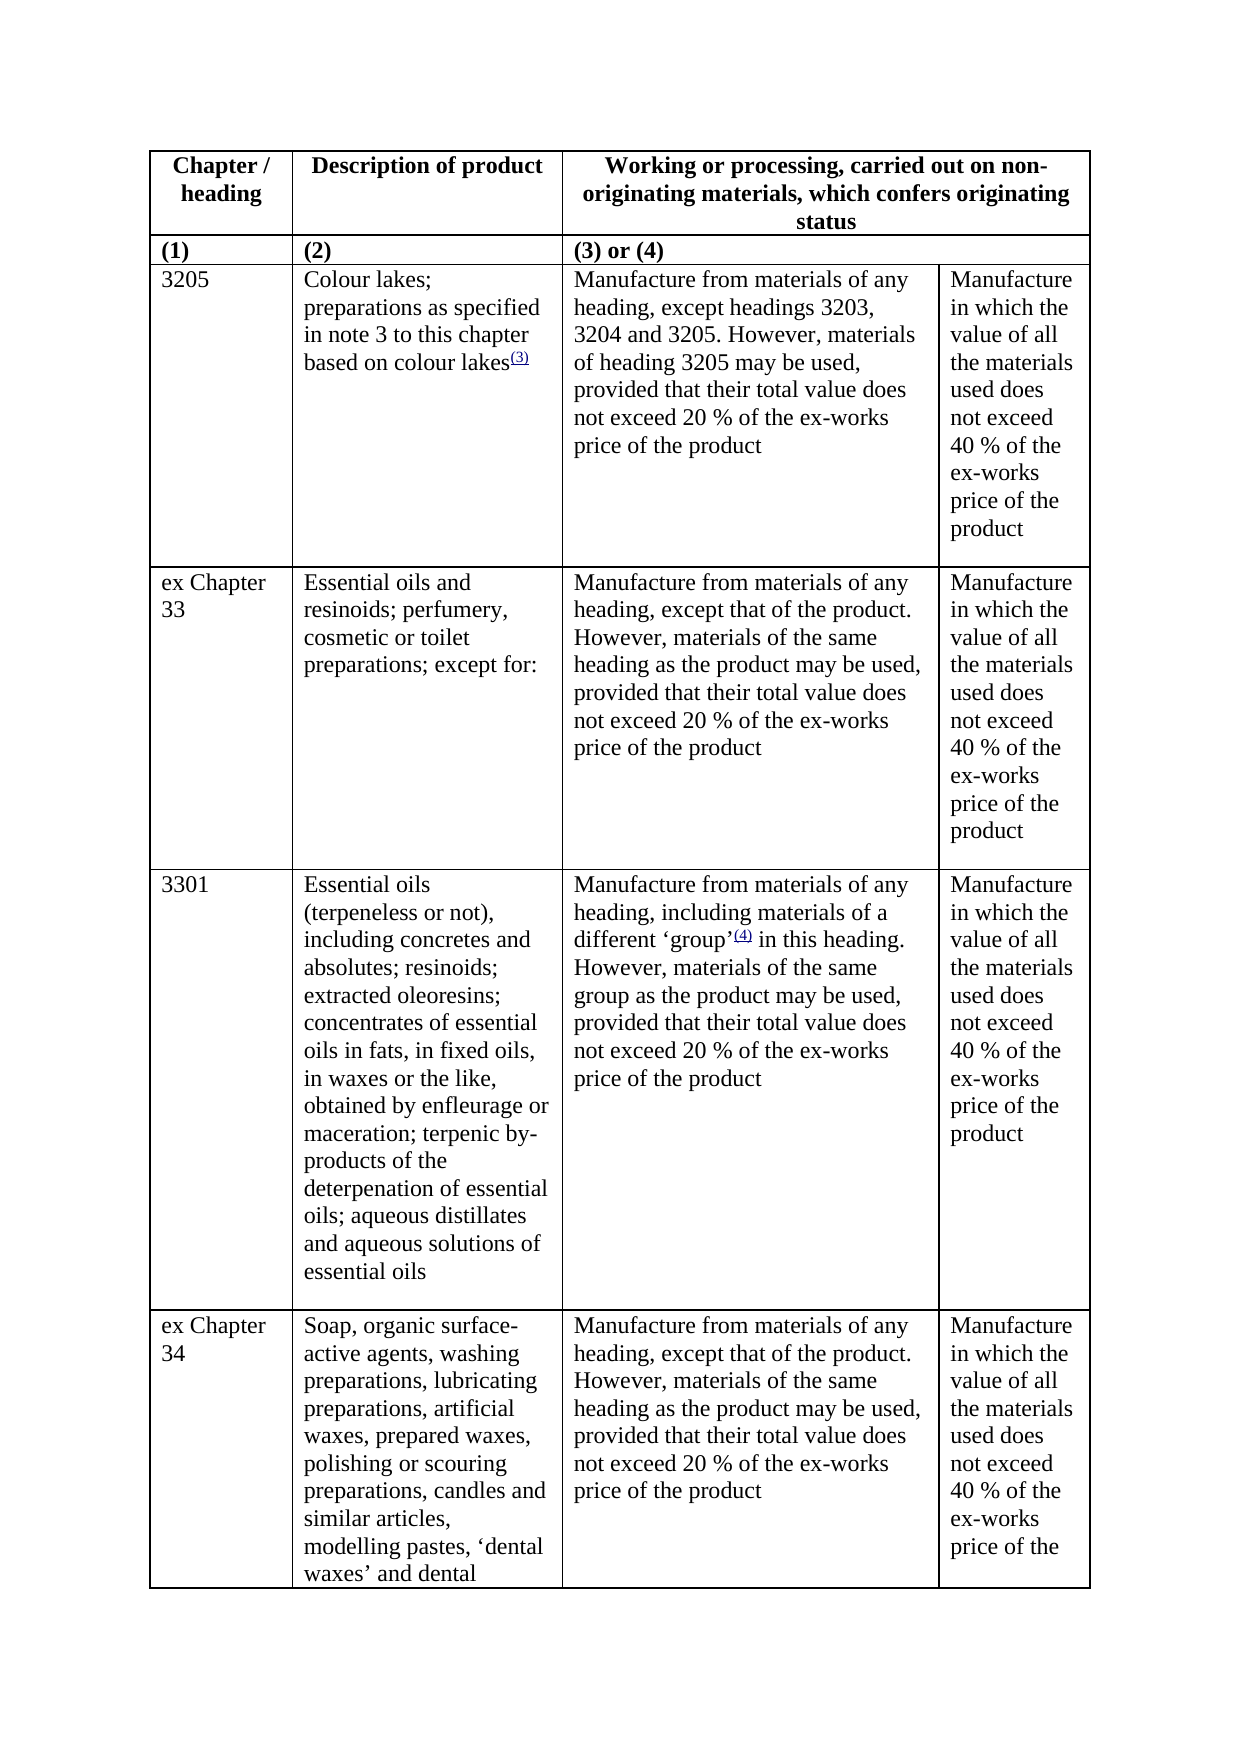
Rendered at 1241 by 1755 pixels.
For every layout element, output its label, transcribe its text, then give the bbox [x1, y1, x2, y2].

table_cell Manufacture from materials of any heading, including materials of a different ‘group’(4) in this heading. However, materials of the same group as the product may be used, provided that their total value does not exceed 20 % of the ex-works price of the product [563, 870, 938, 1309]
table_cell Manufacture in which the value of all the materials used does not exceed 40 % of the ex-works price of the product [940, 568, 1089, 869]
table_cell Manufacture from materials of any heading, except that of the product. However, materials of the same heading as the product may be used, provided that their total value does not exceed 20 % of the ex-works price of the product [563, 568, 938, 869]
table_cell ex Chapter 34 [151, 1311, 292, 1587]
table_cell Soap, organic surface-active agents, washing preparations, lubricating preparations, artificial waxes, prepared waxes, polishing or scouring preparations, candles and similar articles, modelling pastes, ‘dental waxes’ and dental [293, 1311, 562, 1587]
table_cell Manufacture in which the value of all the materials used does not exceed 40 % of the ex-works price of the product [940, 265, 1089, 566]
table_cell (1) [151, 236, 292, 263]
table_cell Manufacture from materials of any heading, except that of the product. However, materials of the same heading as the product may be used, provided that their total value does not exceed 20 % of the ex-works price of the product [563, 1311, 938, 1587]
table_header Working or processing, carried out on non-originating materials, which confers originating status [563, 152, 1089, 234]
table_header Description of product [293, 152, 562, 234]
table_cell (2) [293, 236, 562, 263]
table_cell 3301 [151, 870, 292, 1309]
table_cell Manufacture from materials of any heading, except headings 3203, 3204 and 3205. However, materials of heading 3205 may be used, provided that their total value does not exceed 20 % of the ex-works price of the product [563, 265, 938, 566]
table_cell 3205 [151, 265, 292, 566]
table_cell Essential oils and resinoids; perfumery, cosmetic or toilet preparations; except for: [293, 568, 562, 869]
table_cell Colour lakes; preparations as specified in note 3 to this chapter based on colour lakes(3) [293, 265, 562, 566]
table_cell Manufacture in which the value of all the materials used does not exceed 40 % of the ex-works price of the [940, 1311, 1089, 1587]
table_cell ex Chapter 33 [151, 568, 292, 869]
table_header Chapter / heading [151, 152, 292, 234]
table_cell Essential oils (terpeneless or not), including concretes and absolutes; resinoids; extracted oleoresins; concentrates of essential oils in fats, in fixed oils, in waxes or the like, obtained by enfleurage or maceration; terpenic by-products of the deterpenation of essential oils; aqueous distillates and aqueous solutions of essential oils [293, 870, 562, 1309]
table_cell Manufacture in which the value of all the materials used does not exceed 40 % of the ex-works price of the product [940, 870, 1089, 1309]
table_cell (3) or (4) [563, 236, 1089, 263]
